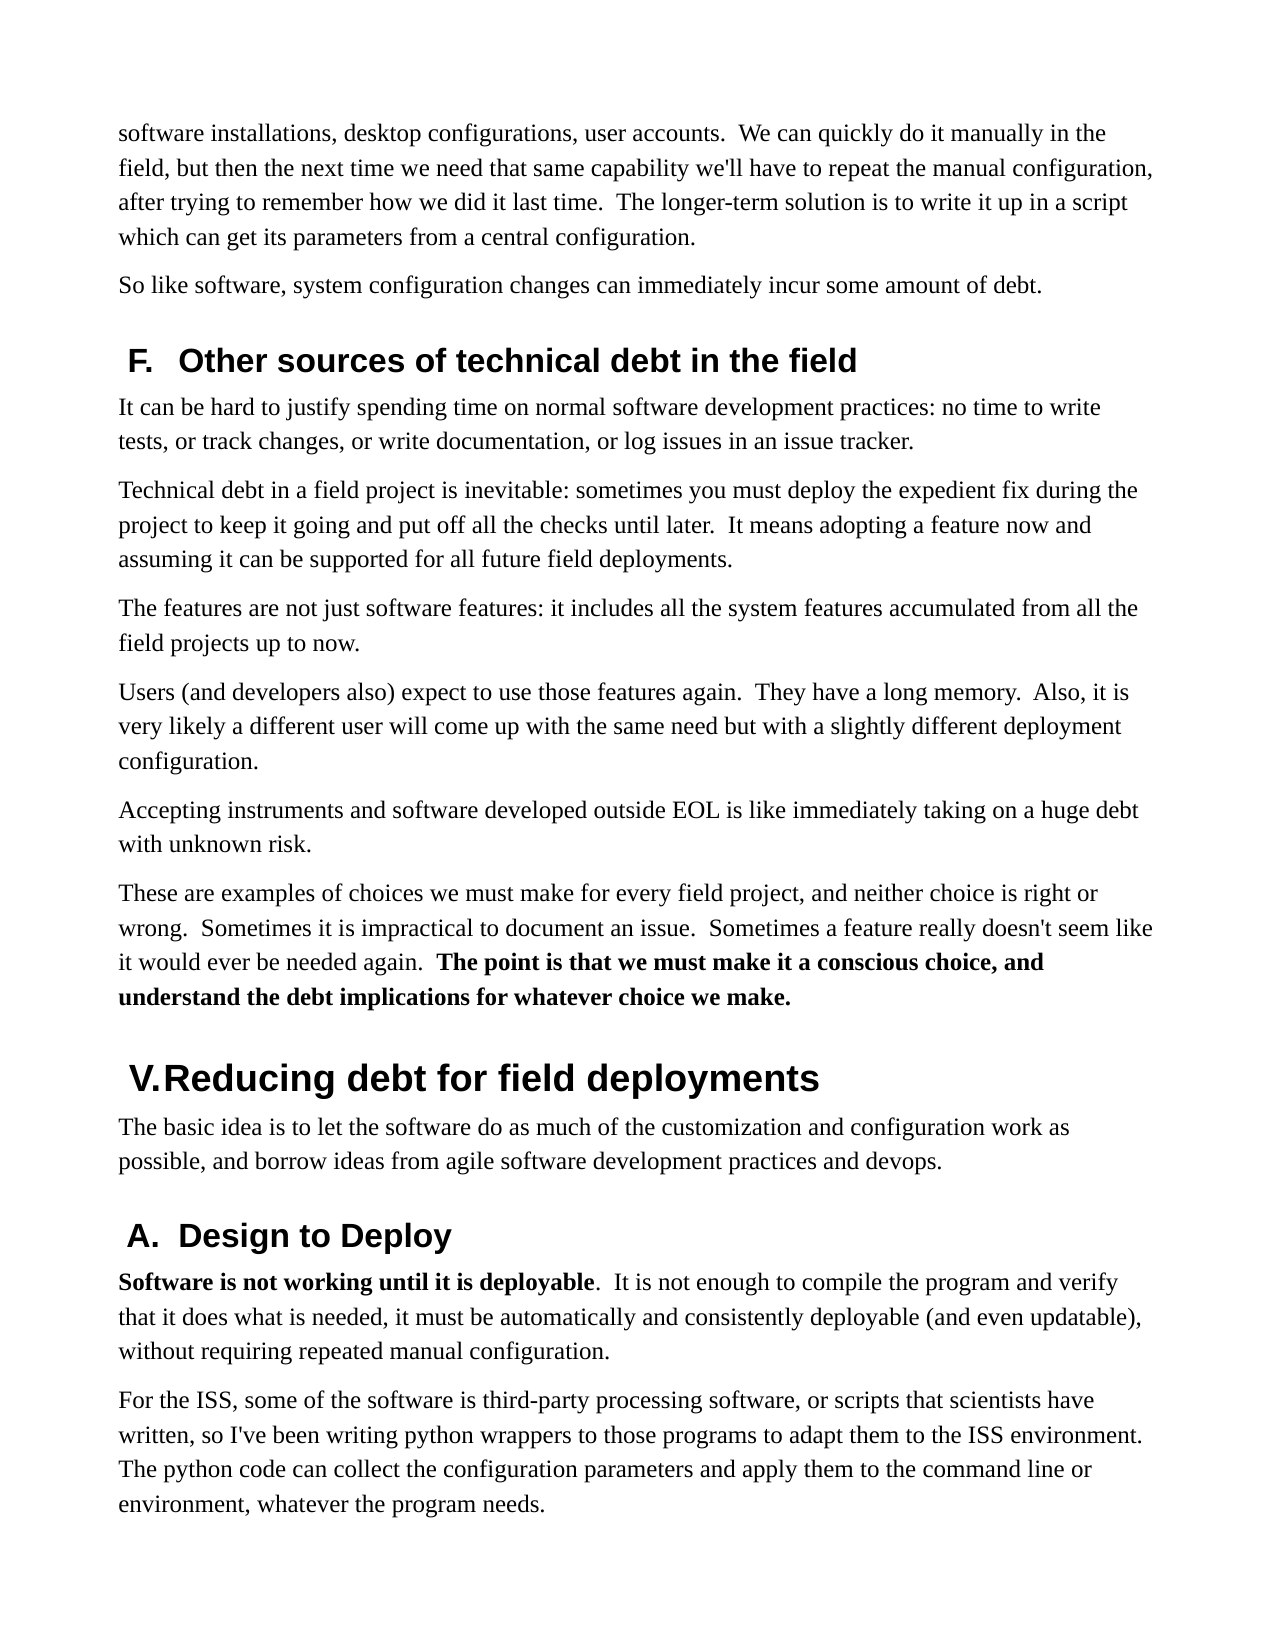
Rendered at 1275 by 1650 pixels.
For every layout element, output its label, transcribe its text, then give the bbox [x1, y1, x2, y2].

text These are examples of choices we must make for every field project, and neither choice is right or wrong. Sometimes it is impractical to document an issue. Sometimes a feature really doesn't seem like it would ever be needed again. The point is that we must make it a conscious choice, and understand the debt implications for whatever choice we make. [118, 878, 1157, 1011]
text The basic idea is to let the software do as much of the customization and configuration work as possible, and borrow ideas from agile software development practices and devops. [118, 1112, 1157, 1175]
text So like software, system configuration changes can immediately incur some amount of debt. [118, 271, 1157, 299]
subtitle Other sources of technical debt in the field [118, 341, 1157, 379]
text It can be hard to justify spending time on normal software development practices: no time to write tests, or track changes, or write documentation, or log issues in an issue tracker. [118, 392, 1157, 455]
subtitle Reducing debt for field deployments [118, 1056, 1157, 1099]
subtitle Design to Deploy [118, 1216, 1157, 1255]
text For the ISS, some of the software is third-party processing software, or scripts that scientists have written, so I've been writing python wrappers to those programs to adapt them to the ISS environment. The python code can collect the configuration parameters and apply them to the command line or environment, whatever the program needs. [118, 1386, 1157, 1518]
text Software is not working until it is deployable. It is not enough to compile the program and verify that it does what is needed, it must be automatically and consistently deployable (and even updatable), without requiring repeated manual configuration. [118, 1267, 1157, 1365]
text Accepting instruments and software developed outside EOL is like immediately taking on a huge debt with unknown risk. [118, 795, 1157, 858]
text Technical debt in a field project is inevitable: sometimes you must deploy the expedient fix during the project to keep it going and put off all the checks until later. It means adopting a feature now and assuming it can be supported for all future field deployments. [118, 475, 1157, 573]
text The features are not just software features: it includes all the system features accumulated from all the field projects up to now. [118, 593, 1157, 656]
text Users (and developers also) expect to use those features again. They have a long memory. Also, it is very likely a different user will come up with the same need but with a slightly different deployment configuration. [118, 677, 1157, 774]
text software installations, desktop configurations, user accounts. We can quickly do it manually in the field, but then the next time we need that same capability we'll have to repeat the manual configuration, after trying to remember how we did it last time. The longer-term solution is to write it up in a script which can get its parameters from a central configuration. [118, 118, 1157, 250]
